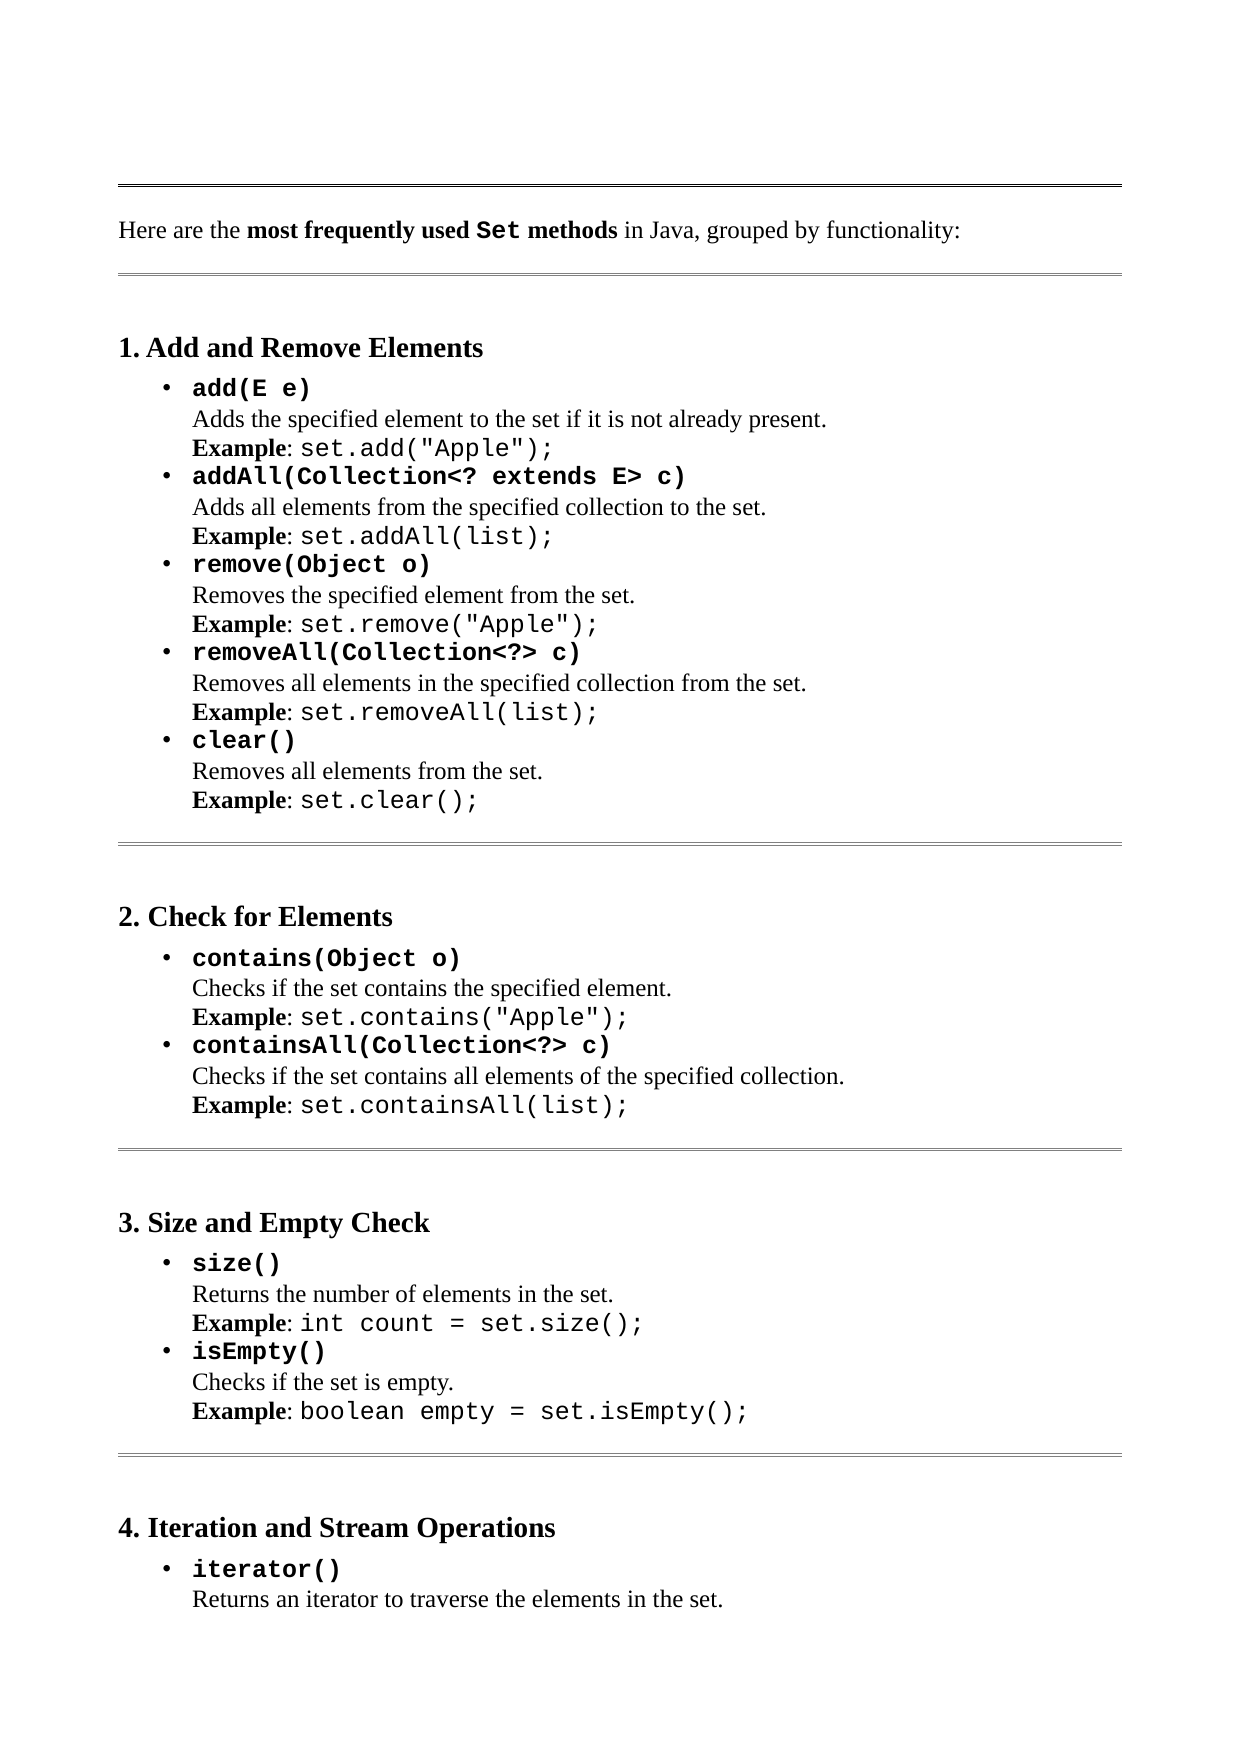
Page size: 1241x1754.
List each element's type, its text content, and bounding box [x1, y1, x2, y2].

list contains(Object o) Checks if the set contains the specified element. Example: set.contains("Apple"); [162, 945, 1122, 1033]
list removeAll(Collection<?> c) Removes all elements in the specified collection from the set. Example: set.removeAll(list); [162, 640, 1122, 728]
subtitle 4. Iteration and Stream Operations [118, 1510, 1122, 1544]
text Here are the most frequently used Set methods in Java, grouped by functionality: [118, 215, 1122, 246]
list containsAll(Collection<?> c) Checks if the set contains all elements of the specified collection. Example: set.containsAll(list); [162, 1033, 1122, 1121]
subtitle 3. Size and Empty Check [118, 1205, 1122, 1238]
list size() Returns the number of elements in the set. Example: int count = set.size(); [162, 1251, 1122, 1339]
list clear() Removes all elements from the set. Example: set.clear(); [162, 728, 1122, 816]
list remove(Object o) Removes the specified element from the set. Example: set.remove("Apple"); [162, 552, 1122, 640]
list iterator() Returns an iterator to traverse the elements in the set. [162, 1556, 1122, 1613]
list isEmpty() Checks if the set is empty. Example: boolean empty = set.isEmpty(); [162, 1339, 1122, 1427]
subtitle 2. Check for Elements [118, 899, 1122, 933]
list addAll(Collection<? extends E> c) Adds all elements from the specified collection to the set. Example: set.addAll(list); [162, 464, 1122, 552]
list add(E e) Adds the specified element to the set if it is not already present. Example: set.add("Apple"); [162, 376, 1122, 464]
subtitle 1. Add and Remove Elements [118, 330, 1122, 363]
